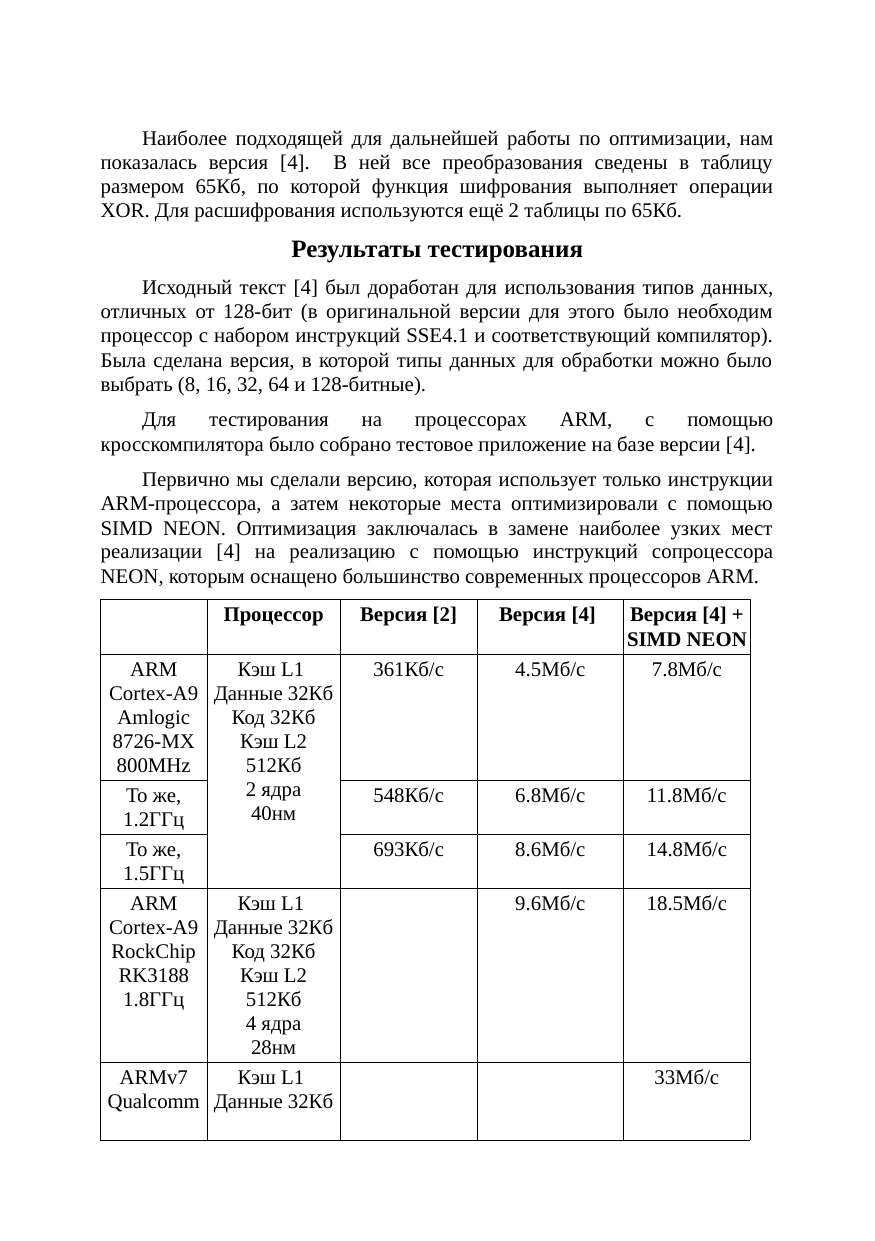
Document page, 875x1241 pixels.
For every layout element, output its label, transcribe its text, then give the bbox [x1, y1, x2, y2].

table_cell 14.8Мб/с [624, 835, 750, 888]
table_cell 33Мб/с [624, 1063, 750, 1140]
table_cell 18.5Мб/с [624, 889, 750, 1062]
table_cell 9.6Мб/с [478, 889, 623, 1062]
table_cell 7.8Мб/с [624, 655, 750, 780]
table_header Версия [4] + SIMD NEON [624, 600, 750, 653]
text Исходный текст [4] был доработан для использования типов данных, отличных от 128-бит (в оригинальной версии для этого было необходим процессор с набором инструкций SSE4.1 и соответствующий компилятор). Была сделана версия, в которой типы данных для обработки можно было выбрать (8, 16, 32, 64 и 128-битные). [100, 275, 774, 396]
text Первично мы сделали версию, которая использует только инструкции ARM-процессора, а затем некоторые места оптимизировали с помощью SIMD NEON. Оптимизация заключалась в замене наиболее узких мест реализации [4] на реализацию с помощью инструкций сопроцессора NEON, которым оснащено большинство современных процессоров ARM. [100, 467, 774, 588]
table_cell 361Кб/с [341, 655, 477, 780]
table_cell ARM Cortex-A9 Amlogic 8726-MX 800MHz [101, 655, 207, 780]
table_header Процессор [208, 600, 340, 653]
table_cell [341, 889, 477, 1062]
table_cell Кэш L1 Данные 32Кб Код 32Кб Кэш L2 512Кб 4 ядра 28нм [208, 889, 340, 1062]
table_cell 6.8Мб/с [478, 781, 623, 834]
table_cell [341, 1063, 477, 1140]
text Для тестирования на процессорах ARM, с помощью кросскомпилятора было собрано тестовое приложение на базе версии [4]. [100, 407, 774, 456]
table_header Версия [2] [341, 600, 477, 653]
text Наиболее подходящей для дальнейшей работы по оптимизации, нам показалась версия [4]. В ней все преобразования сведены в таблицу размером 65Кб, по которой функция шифрования выполняет операции XOR. Для расшифрования используются ещё 2 таблицы по 65Кб. [100, 126, 774, 222]
table_header [101, 600, 207, 653]
table_cell [478, 1063, 623, 1140]
table_cell ARM Cortex-A9 RockChip RK3188 1.8ГГц [101, 889, 207, 1062]
subtitle Результаты тестирования [100, 234, 774, 263]
table_cell 11.8Мб/с [624, 781, 750, 834]
table_cell То же, 1.5ГГц [101, 835, 207, 888]
table_cell ARMv7 Qualcomm [101, 1063, 207, 1140]
table_cell 8.6Мб/с [478, 835, 623, 888]
table_cell Кэш L1 Данные 32Кб Код 32Кб Кэш L2 512Кб 2 ядра 40нм [208, 655, 340, 888]
table_cell 693Кб/с [341, 835, 477, 888]
table_cell Кэш L1 Данные 32Кб [208, 1063, 340, 1140]
table_cell 4.5Мб/с [478, 655, 623, 780]
table_cell То же, 1.2ГГц [101, 781, 207, 834]
table_cell 548Кб/с [341, 781, 477, 834]
table_header Версия [4] [478, 600, 623, 653]
